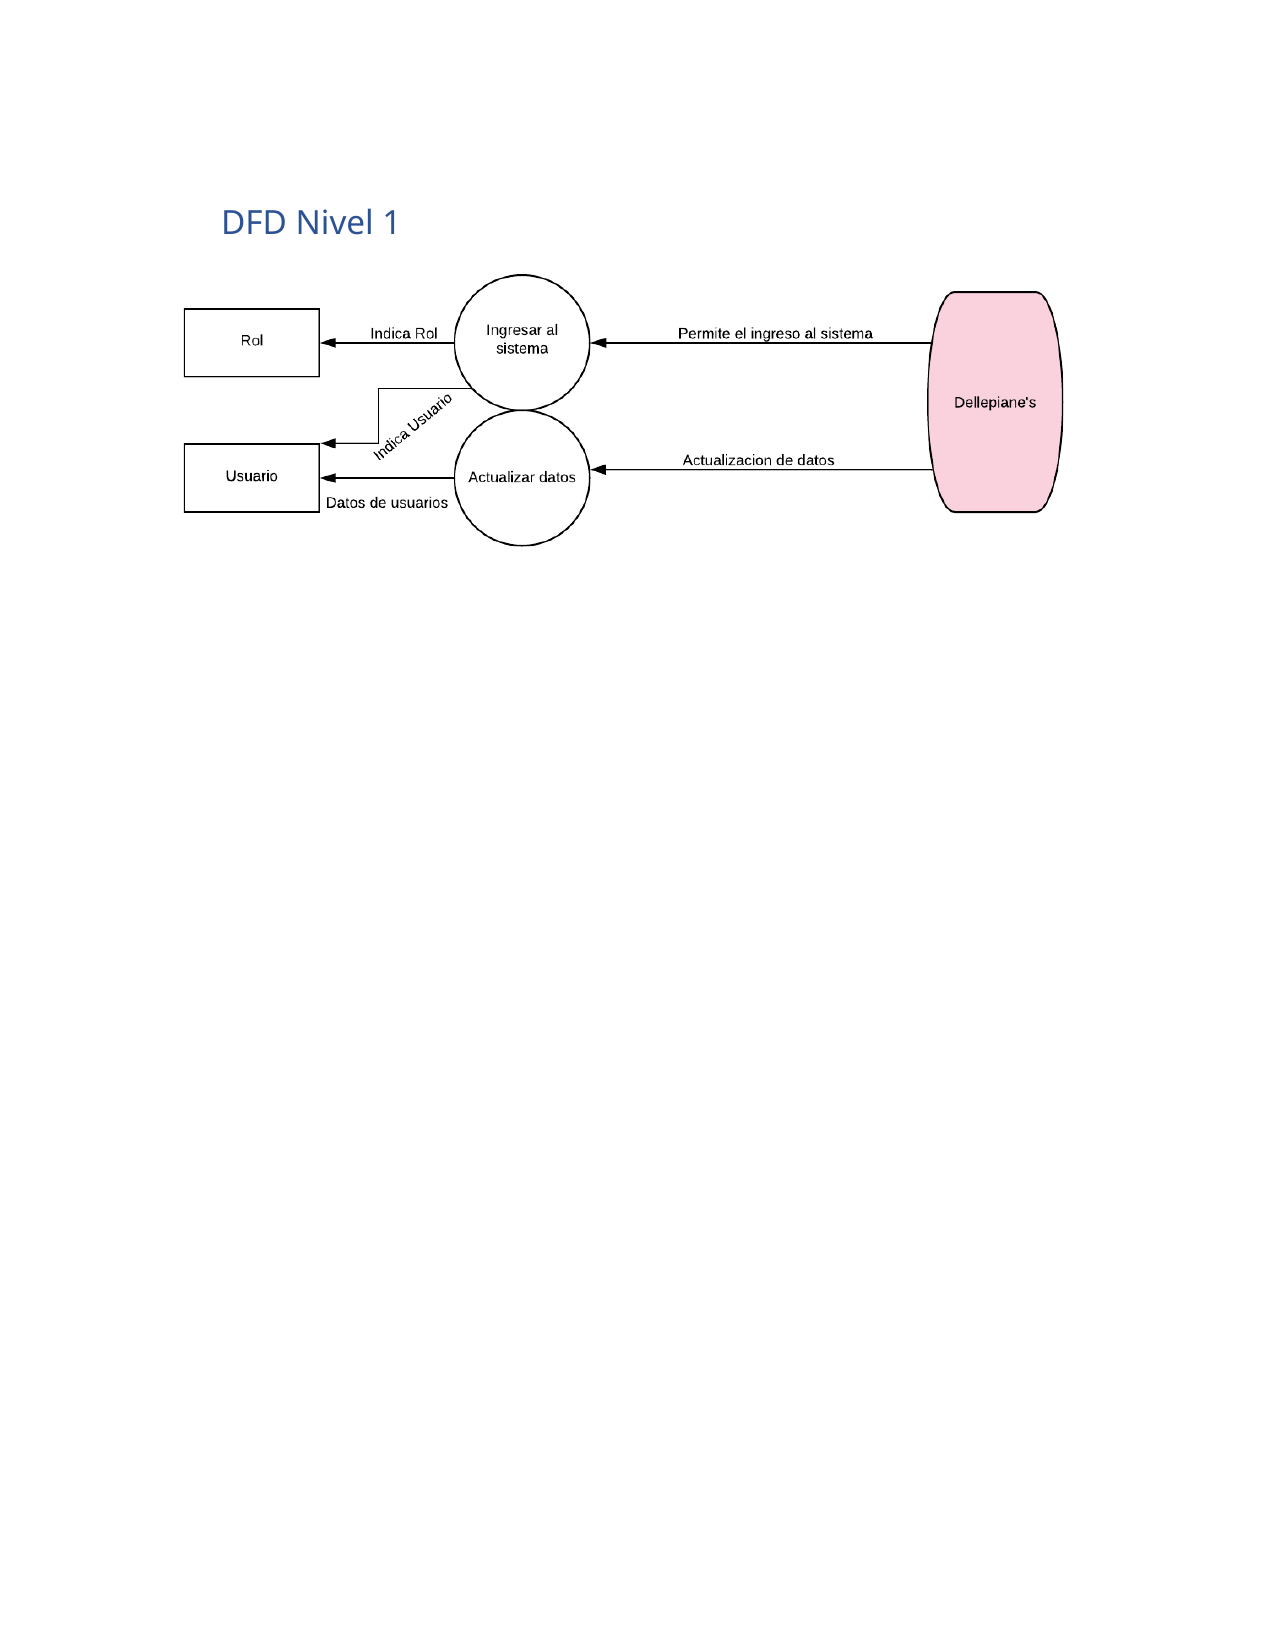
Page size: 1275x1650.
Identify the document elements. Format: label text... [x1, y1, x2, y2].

subtitle DFD Nivel 1 [150, 199, 1162, 244]
picture [183, 273, 1064, 547]
